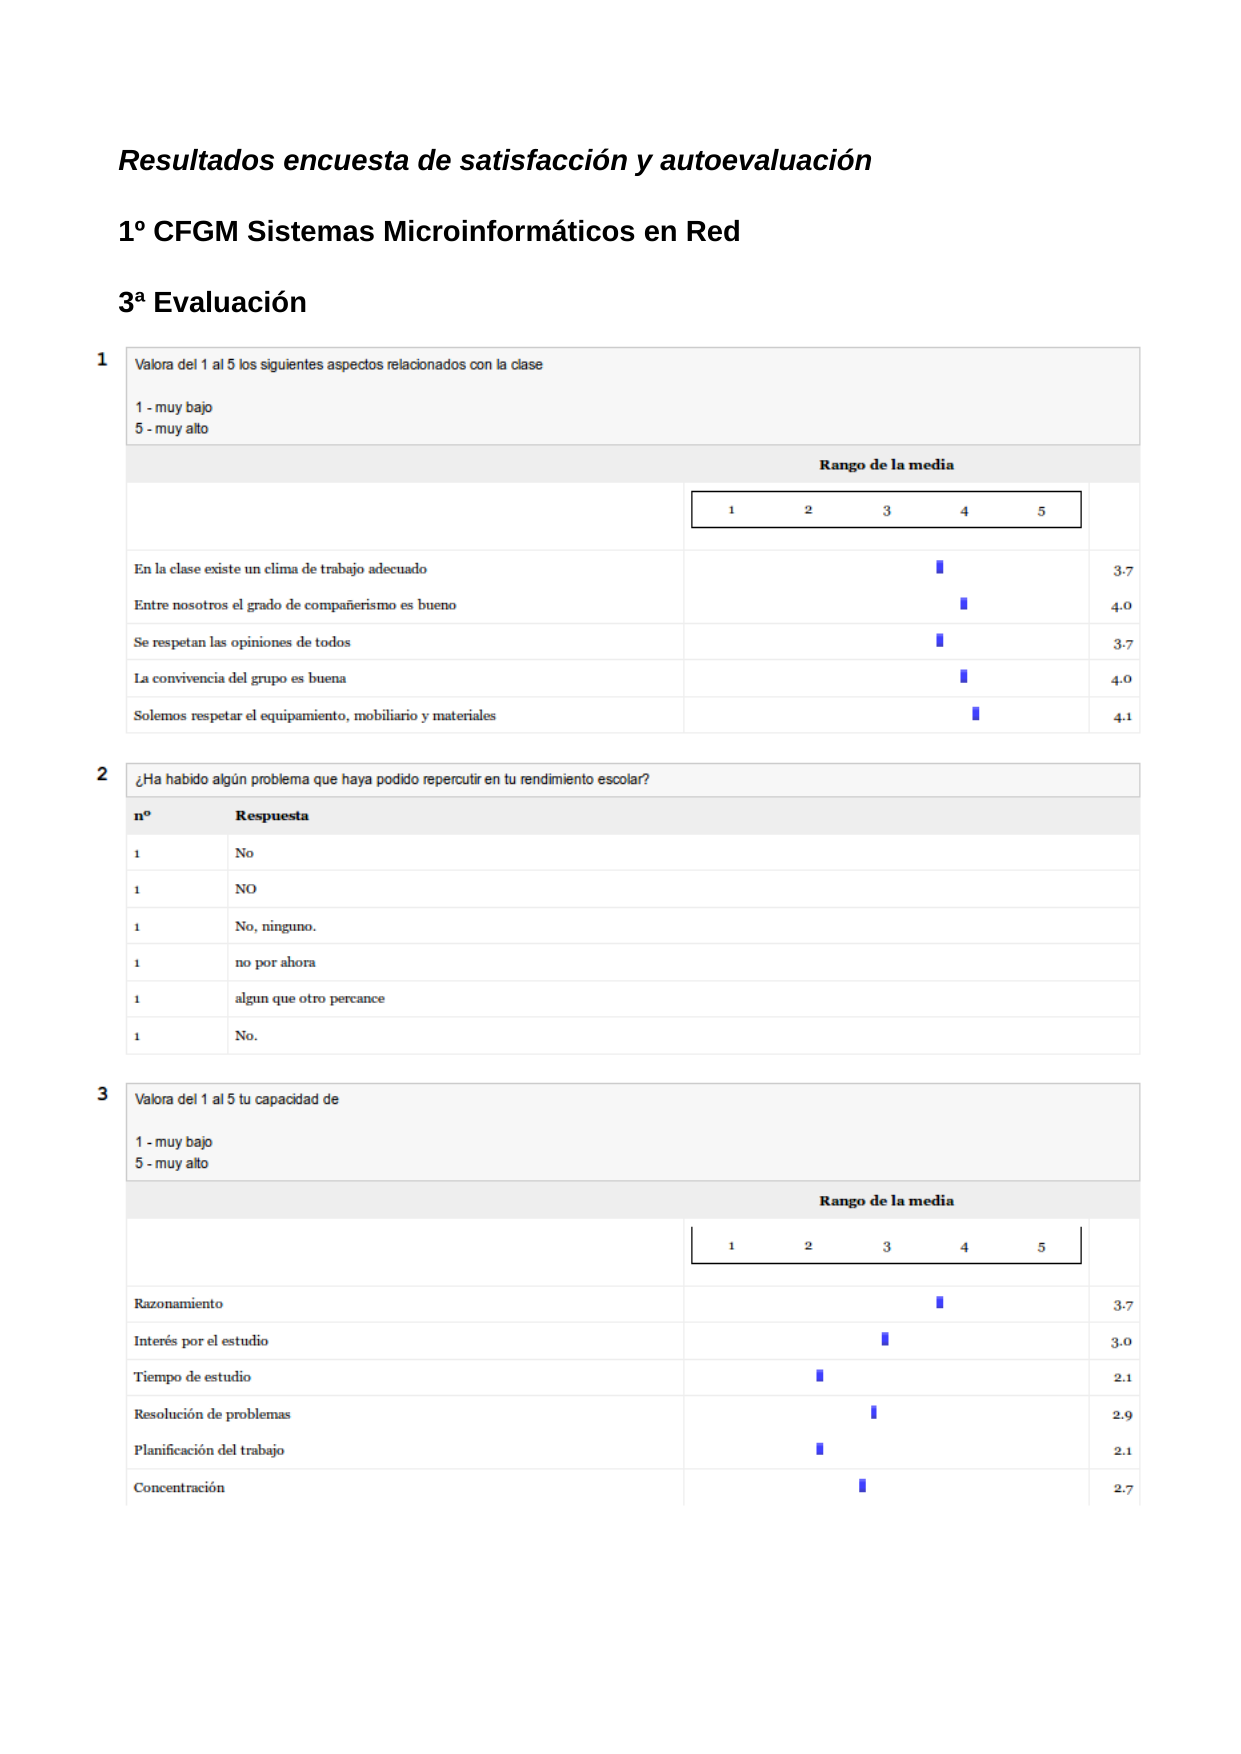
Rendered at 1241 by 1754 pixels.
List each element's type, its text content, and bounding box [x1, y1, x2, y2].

picture [86, 331, 1154, 1527]
subtitle 1º CFGM Sistemas Microinformáticos en Red [118, 214, 1122, 248]
subtitle 3ª Evaluación [118, 285, 1122, 319]
subtitle Resultados encuesta de satisfacción y autoevaluación [118, 143, 1122, 177]
